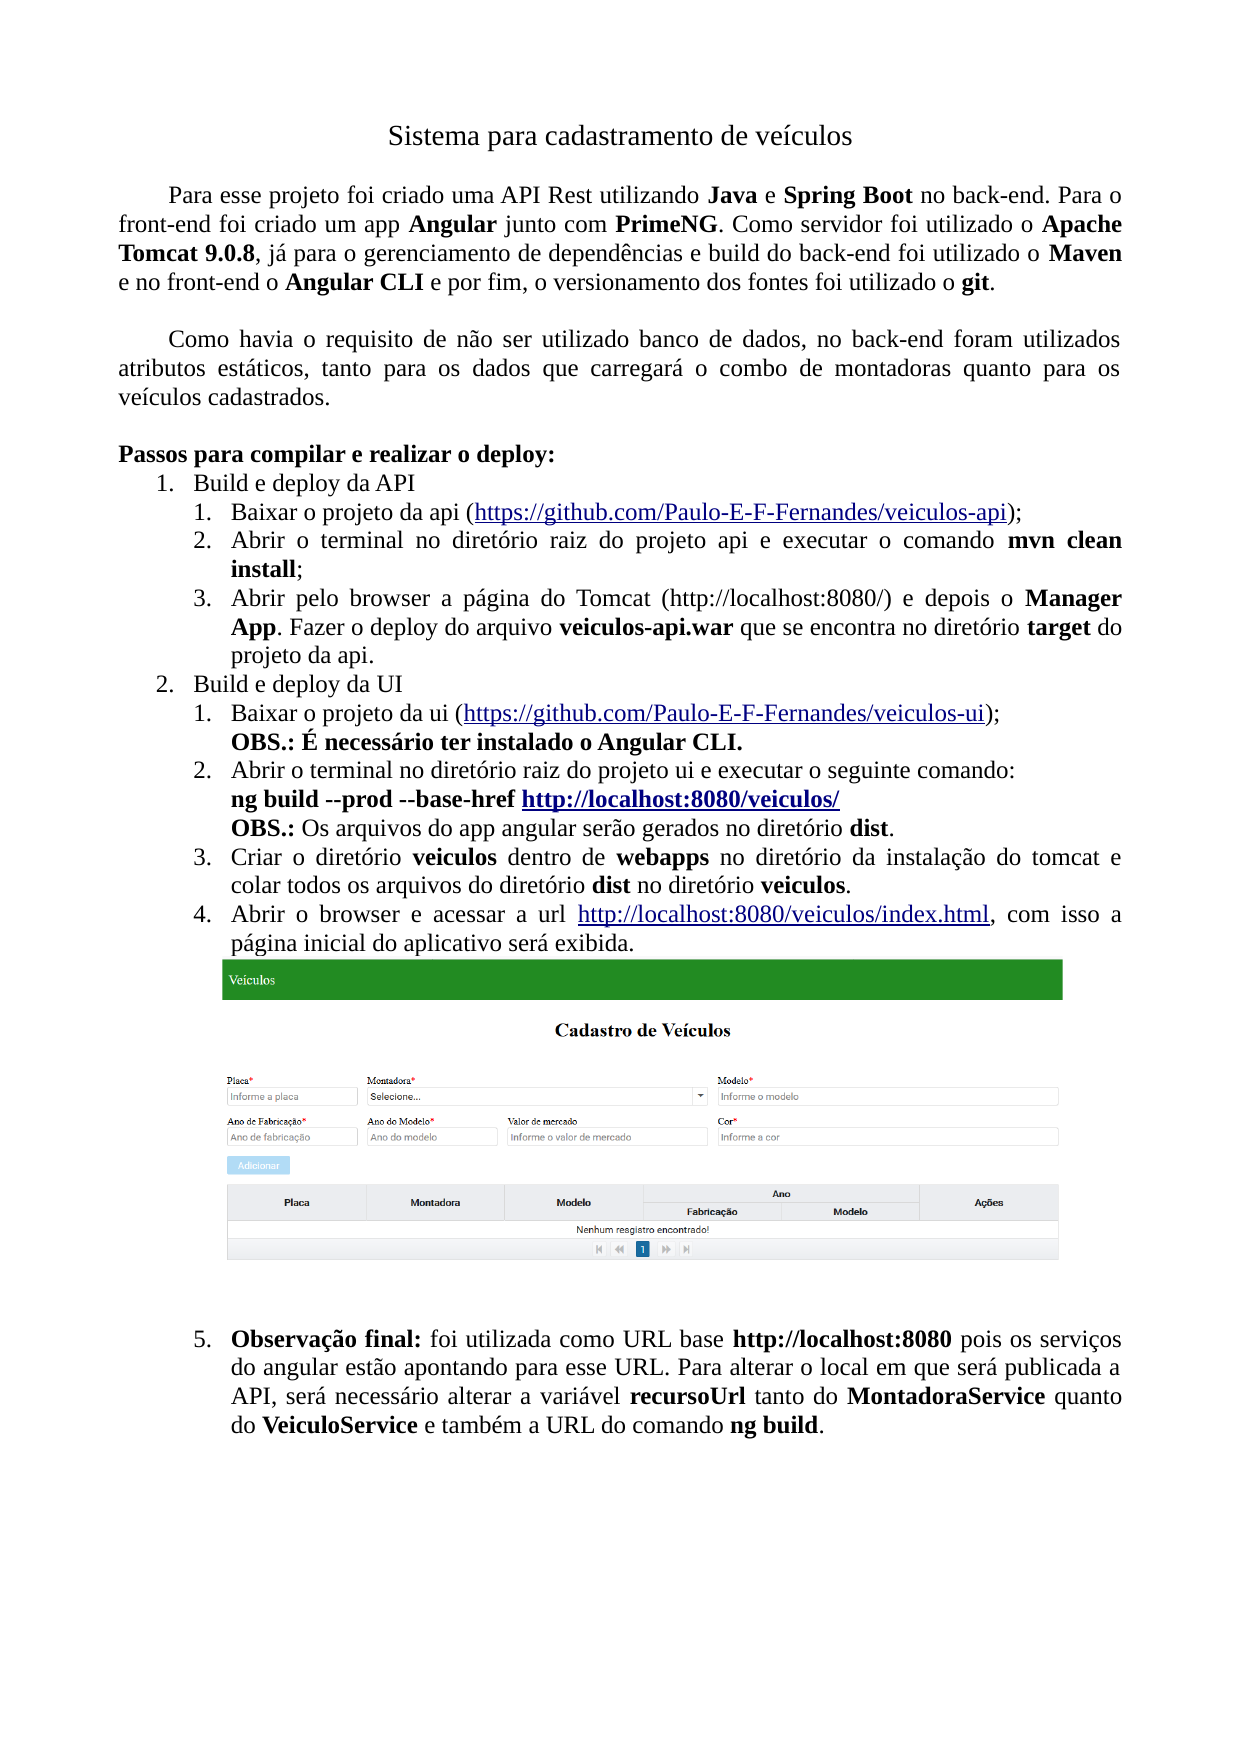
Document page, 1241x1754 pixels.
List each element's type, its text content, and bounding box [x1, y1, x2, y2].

list Abrir pelo browser a página do Tomcat (http://localhost:8080/) e depois o Manager App. Fazer o deploy do arquivo veiculos-api.war que se encontra no diretório target do projeto da api. [193, 583, 1122, 669]
list Observação final: foi utilizada como URL base http://localhost:8080 pois os serviços do angular estão apontando para esse URL. Para alterar o local em que será publicada a API, será necessário alterar a variável recursoUrl tanto do MontadoraService quanto do VeiculoService e também a URL do comando ng build. [193, 1324, 1122, 1439]
list Build e deploy da API [156, 468, 1122, 497]
list Baixar o projeto da api (https://github.com/Paulo-E-F-Fernandes/veiculos-api); [193, 497, 1122, 525]
text Para esse projeto foi criado uma API Rest utilizando Java e Spring Boot no back-end. Para o front-end foi criado um app Angular junto com PrimeNG. Como servidor foi utilizado o Apache Tomcat 9.0.8, já para o gerenciamento de dependências e build do back-end foi utilizado o Maven e no front-end o Angular CLI e por fim, o versionamento dos fontes foi utilizado o git. [118, 180, 1122, 295]
text Sistema para cadastramento de veículos [118, 118, 1122, 152]
list Baixar o projeto da ui (https://github.com/Paulo-E-F-Fernandes/veiculos-ui); [193, 698, 1122, 727]
list ng build --prod --base-href http://localhost:8080/veiculos/ [193, 784, 1122, 813]
list Criar o diretório veiculos dentro de webapps no diretório da instalação do tomcat e colar todos os arquivos do diretório dist no diretório veiculos. [193, 842, 1122, 899]
list Abrir o terminal no diretório raiz do projeto api e executar o comando mvn clean install; [193, 525, 1122, 583]
text Como havia o requisito de não ser utilizado banco de dados, no back-end foram utilizados atributos estáticos, tanto para os dados que carregará o combo de montadoras quanto para os veículos cadastrados. [118, 324, 1122, 410]
list Abrir o browser e acessar a url http://localhost:8080/veiculos/index.html, com isso a página inicial do aplicativo será exibida. [193, 899, 1122, 957]
list OBS.: Os arquivos do app angular serão gerados no diretório dist. [193, 813, 1122, 842]
list Abrir o terminal no diretório raiz do projeto ui e executar o seguinte comando: [193, 755, 1122, 784]
picture [222, 956, 1063, 1295]
text Passos para compilar e realizar o deploy: [118, 439, 1122, 468]
list OBS.: É necessário ter instalado o Angular CLI. [193, 727, 1122, 755]
list Build e deploy da UI [156, 669, 1122, 698]
